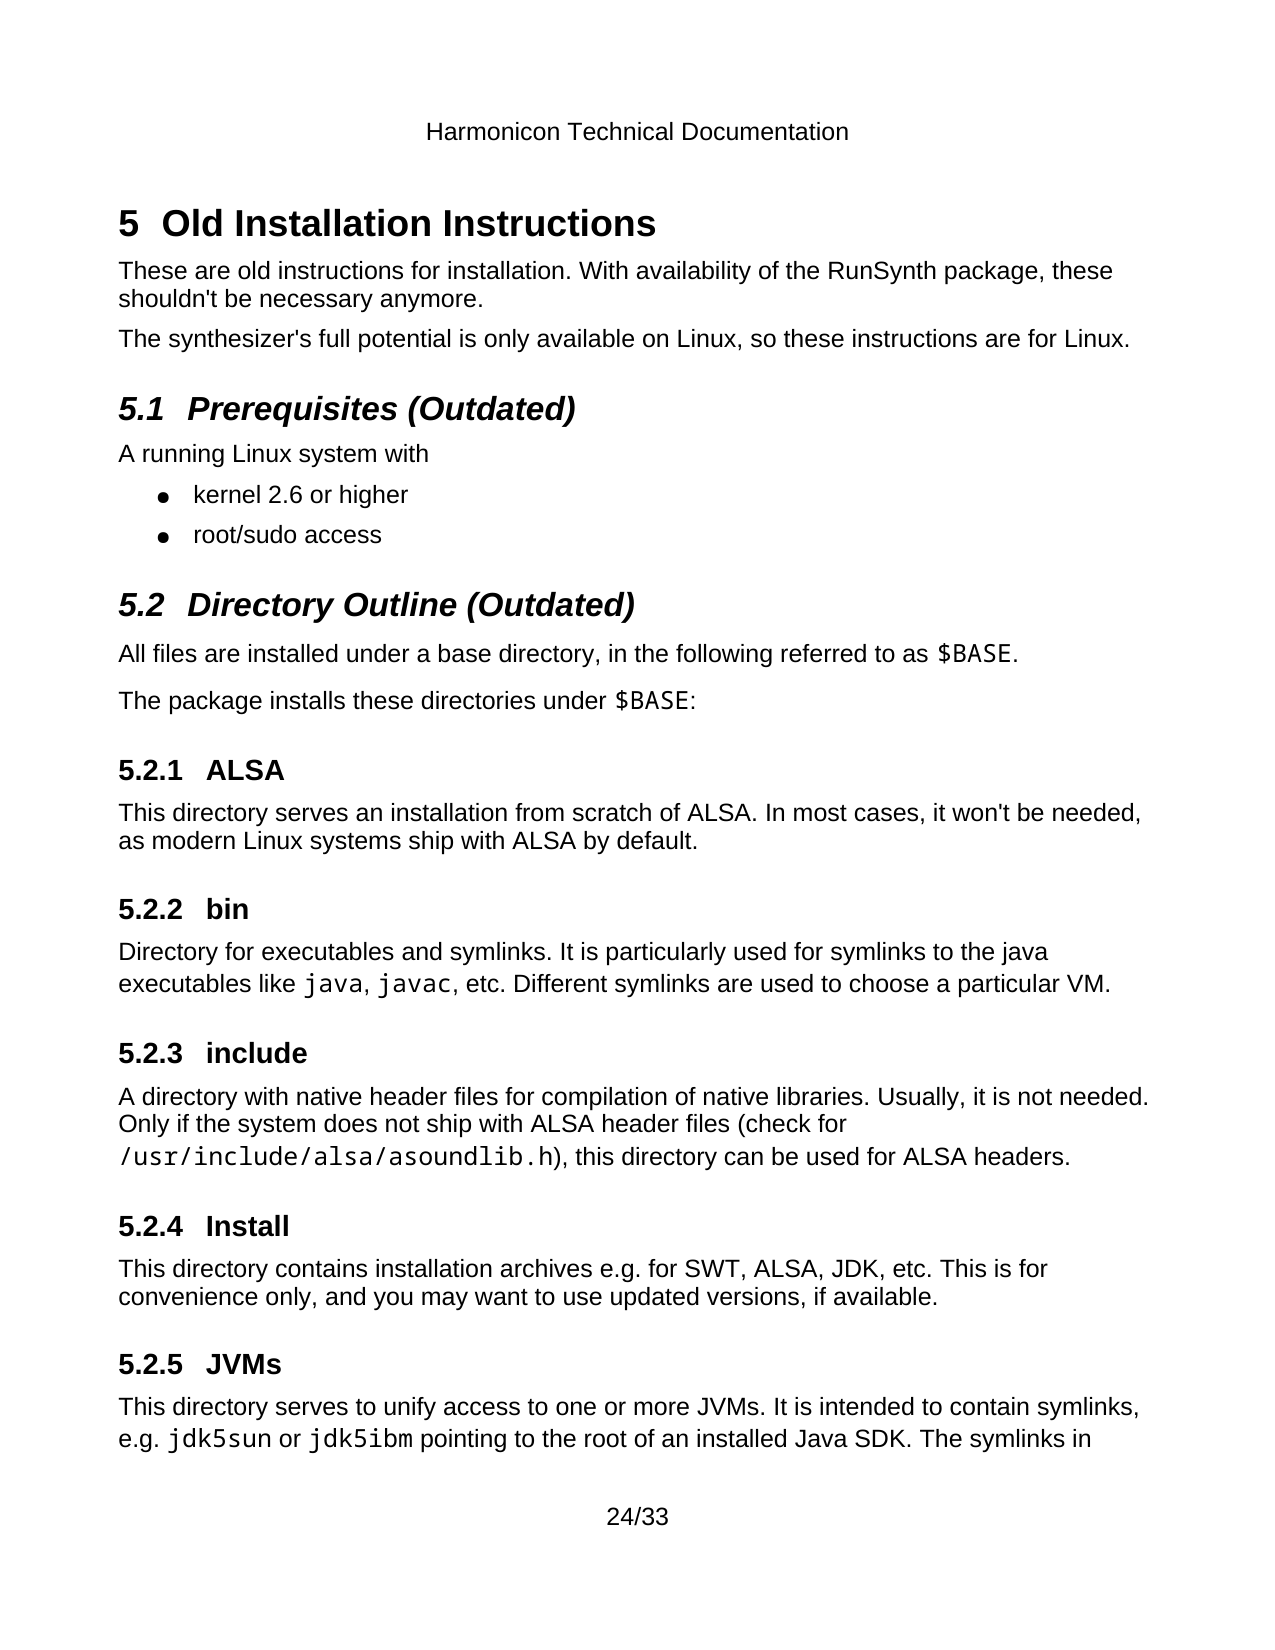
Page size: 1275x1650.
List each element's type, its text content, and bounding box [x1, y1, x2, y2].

subtitle JVMs [118, 1348, 1157, 1381]
text The synthesizer's full potential is only available on Linux, so these instructions are for Linux. [118, 325, 1157, 353]
text Directory for executables and symlinks. It is particularly used for symlinks to the java executables like java, javac, etc. Different symlinks are used to choose a particular VM. [118, 938, 1157, 1000]
text This directory serves to unify access to one or more JVMs. It is intended to contain symlinks, e.g. jdk5sun or jdk5ibm pointing to the root of an installed Java SDK. The symlinks in [118, 1393, 1157, 1455]
subtitle bin [118, 893, 1157, 925]
list root/sudo access [156, 521, 1157, 549]
text A directory with native header files for compilation of native libraries. Usually, it is not needed. Only if the system does not ship with ALSA header files (check for /usr/include/alsa/asoundlib.h), this directory can be used for ALSA headers. [118, 1082, 1157, 1172]
subtitle include [118, 1037, 1157, 1070]
text This directory serves an installation from scratch of ALSA. In most cases, it won't be needed, as modern Linux systems ship with ALSA by default. [118, 799, 1157, 855]
subtitle Old Installation Instructions [118, 202, 1157, 244]
text These are old instructions for installation. With availability of the RunSynth package, these shouldn't be necessary anymore. [118, 256, 1157, 312]
subtitle Directory Outline (Outdated) [118, 586, 1157, 623]
subtitle Prerequisites (Outdated) [118, 390, 1157, 427]
text The package installs these directories under $BASE: [118, 683, 1157, 717]
text This directory contains installation archives e.g. for SWT, ALSA, JDK, etc. This is for convenience only, and you may want to use updated versions, if available. [118, 1255, 1157, 1311]
subtitle Install [118, 1210, 1157, 1242]
subtitle ALSA [118, 754, 1157, 787]
text All files are installed under a base directory, in the following referred to as $BASE. [118, 636, 1157, 670]
list kernel 2.6 or higher [156, 480, 1157, 508]
text A running Linux system with [118, 440, 1157, 468]
